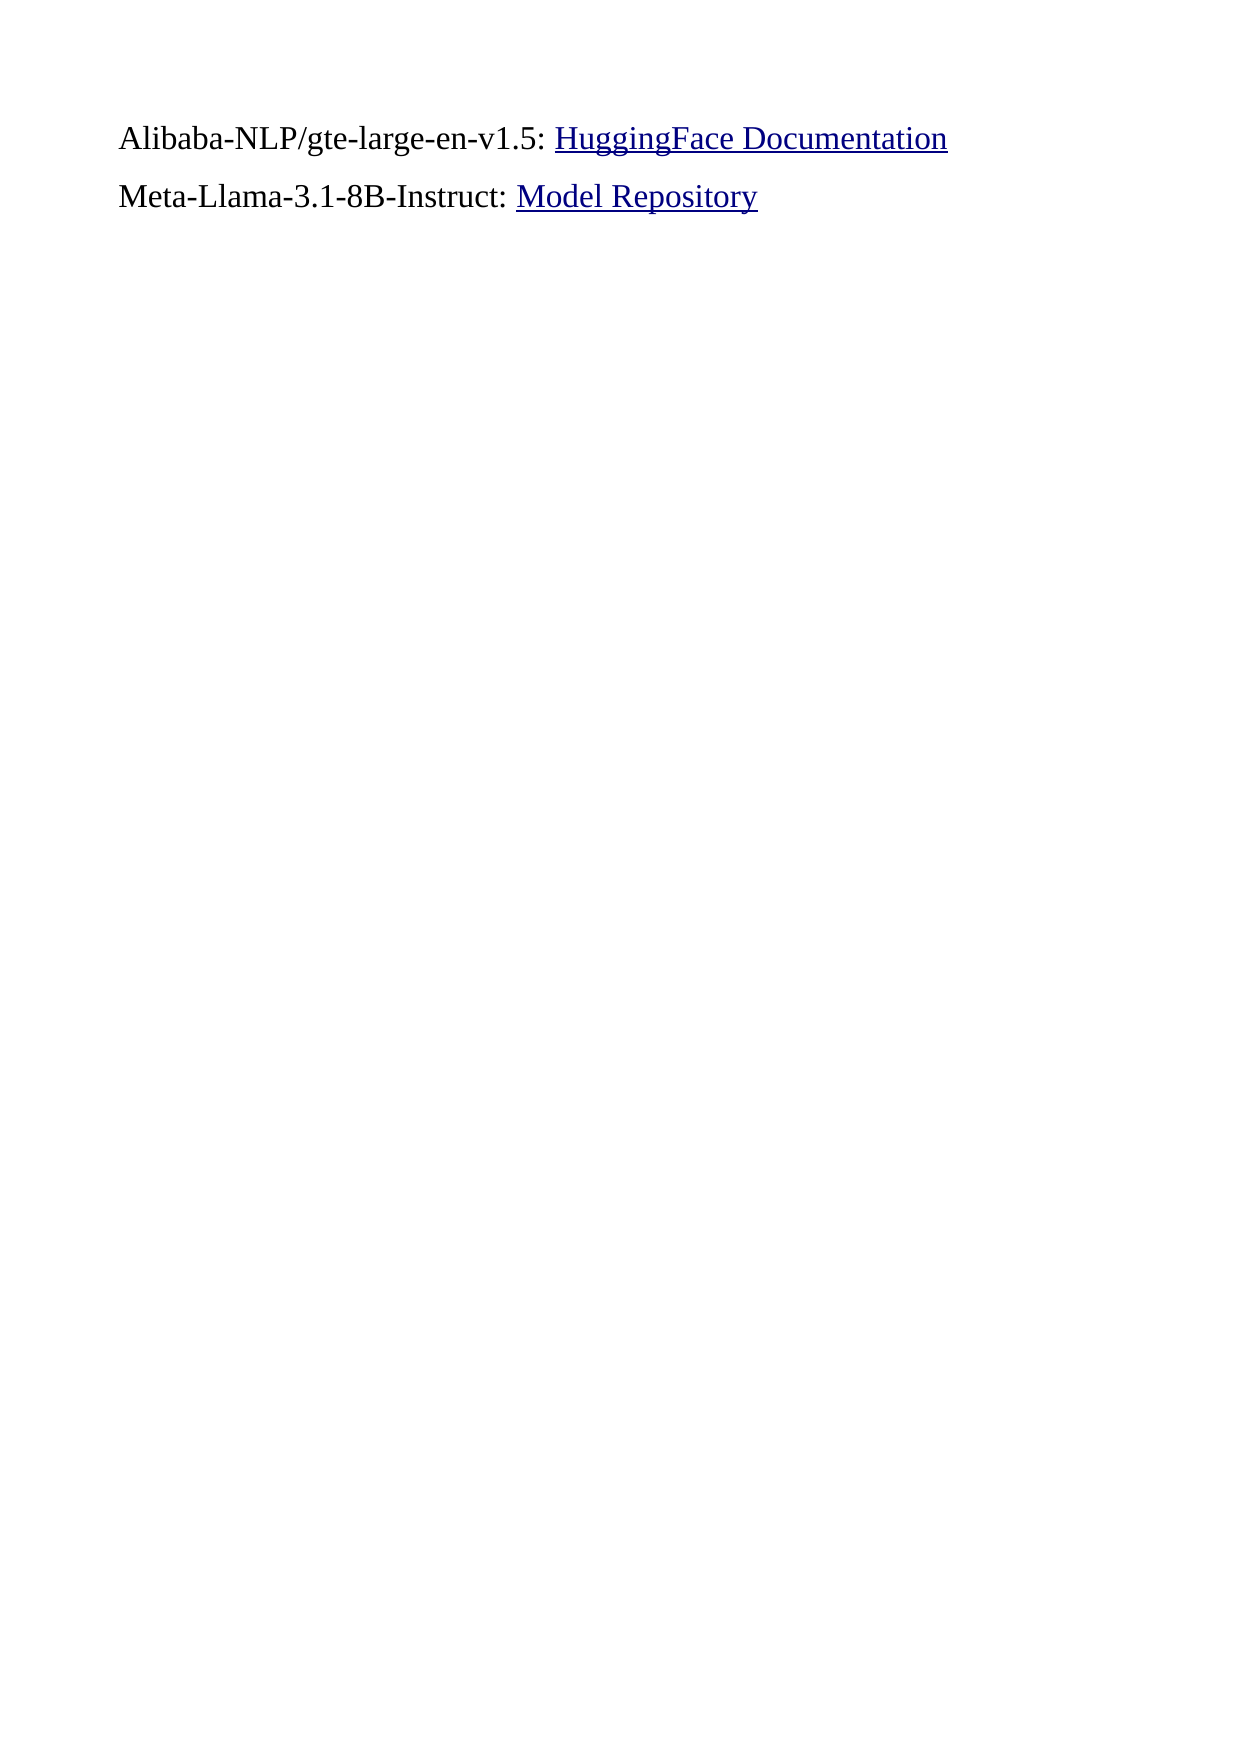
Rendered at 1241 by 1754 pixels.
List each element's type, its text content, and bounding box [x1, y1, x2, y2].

text Meta-Llama-3.1-8B-Instruct: Model Repository [118, 177, 1122, 215]
text Alibaba-NLP/gte-large-en-v1.5: HuggingFace Documentation [118, 118, 1122, 156]
